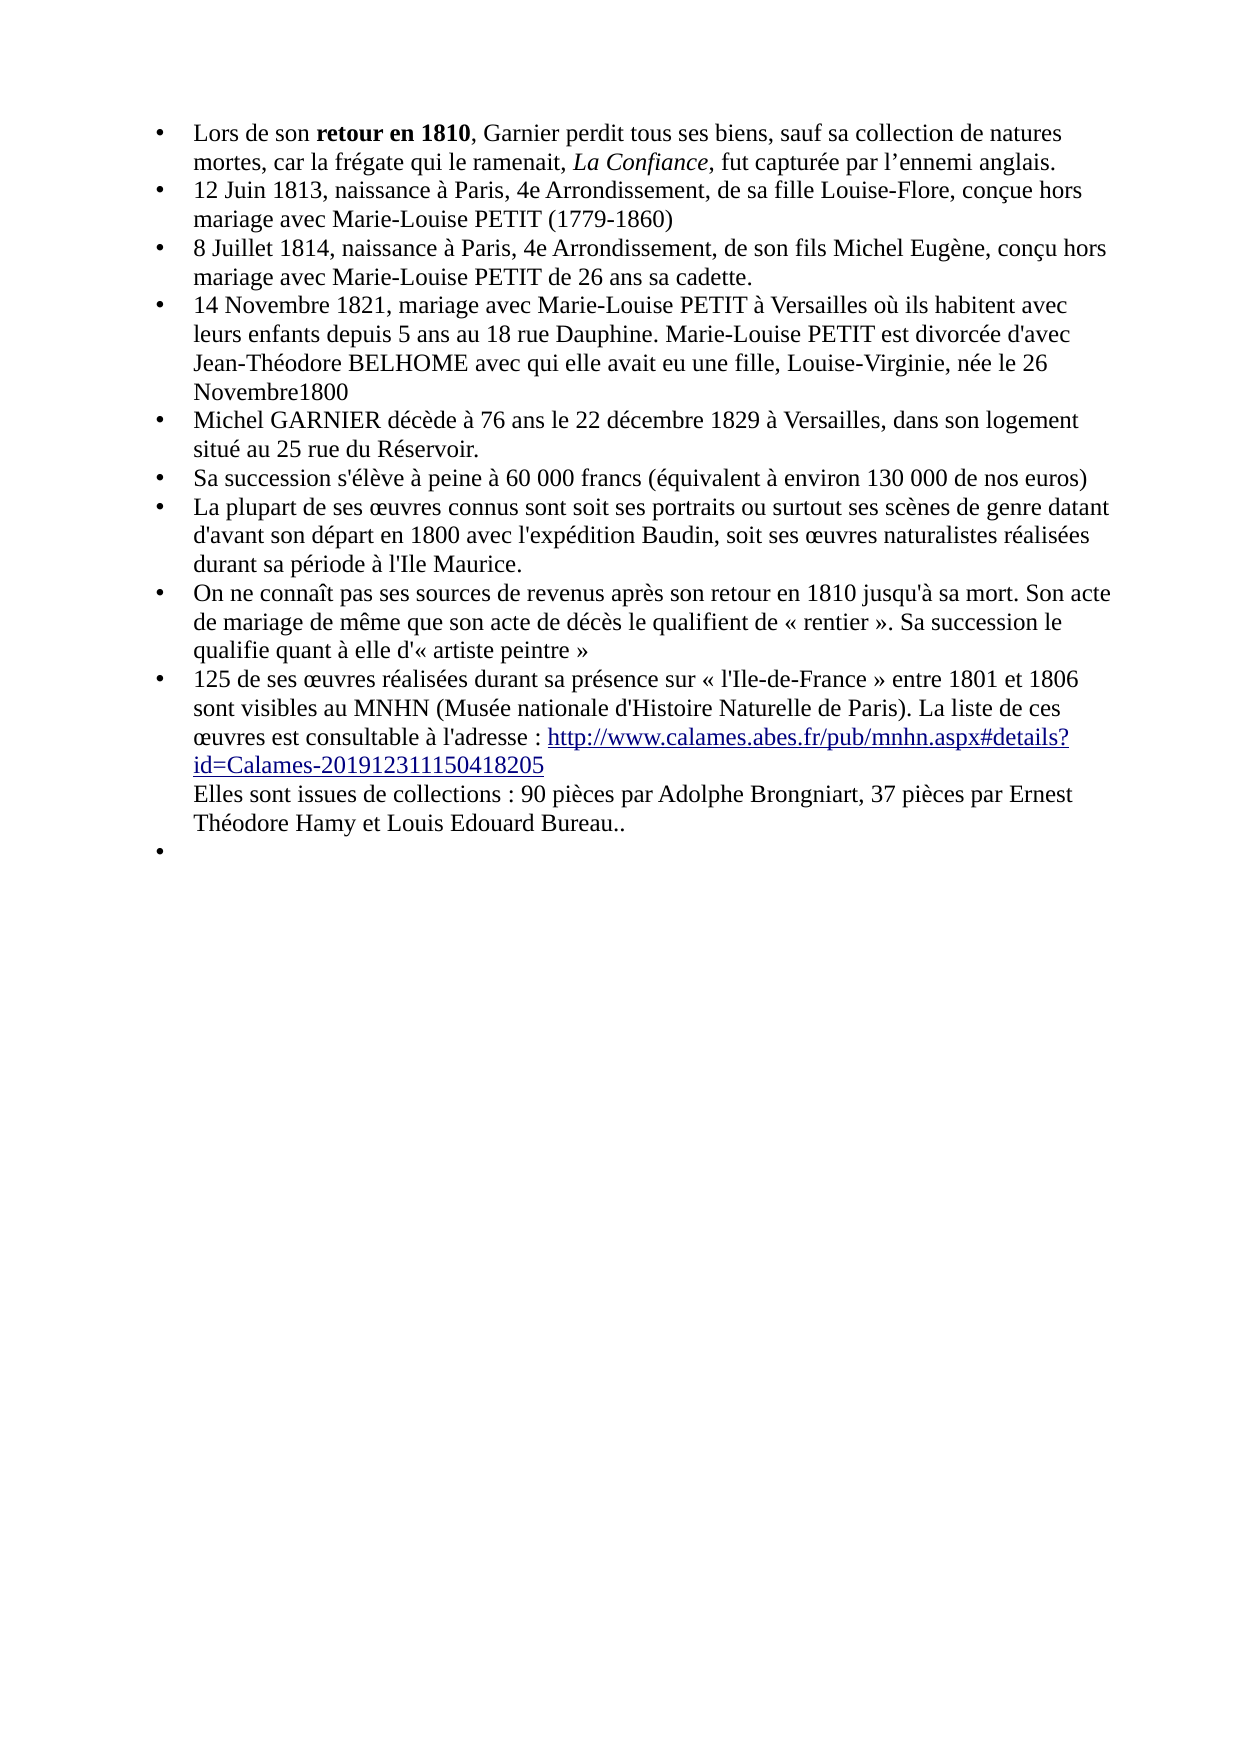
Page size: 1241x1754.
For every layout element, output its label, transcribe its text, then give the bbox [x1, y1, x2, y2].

list La plupart de ses œuvres connus sont soit ses portraits ou surtout ses scènes de genre datant d'avant son départ en 1800 avec l'expédition Baudin, soit ses œuvres naturalistes réalisées durant sa période à l'Ile Maurice. [156, 492, 1122, 578]
list Lors de son retour en 1810, Garnier perdit tous ses biens, sauf sa collection de natures mortes, car la frégate qui le ramenait, La Confiance, fut capturée par l’ennemi anglais. [156, 118, 1122, 176]
list Michel GARNIER décède à 76 ans le 22 décembre 1829 à Versailles, dans son logement situé au 25 rue du Réservoir. [156, 406, 1122, 463]
list Sa succession s'élève à peine à 60 000 francs (équivalent à environ 130 000 de nos euros) [156, 463, 1122, 492]
list 12 Juin 1813, naissance à Paris, 4e Arrondissement, de sa fille Louise-Flore, conçue hors mariage avec Marie-Louise PETIT (1779-1860) [156, 176, 1122, 233]
list 125 de ses œuvres réalisées durant sa présence sur « l'Ile-de-France » entre 1801 et 1806 sont visibles au MNHN (Musée nationale d'Histoire Naturelle de Paris). La liste de ces œuvres est consultable à l'adresse : http://www.calames.abes.fr/pub/mnhn.aspx#details?id=Calames-201912311150418205 Elles sont issues de collections : 90 pièces par Adolphe Brongniart, 37 pièces par Ernest Théodore Hamy et Louis Edouard Bureau.. [156, 664, 1122, 837]
list 14 Novembre 1821, mariage avec Marie-Louise PETIT à Versailles où ils habitent avec leurs enfants depuis 5 ans au 18 rue Dauphine. Marie-Louise PETIT est divorcée d'avec Jean-Théodore BELHOME avec qui elle avait eu une fille, Louise-Virginie, née le 26 Novembre1800 [156, 291, 1122, 406]
list 8 Juillet 1814, naissance à Paris, 4e Arrondissement, de son fils Michel Eugène, conçu hors mariage avec Marie-Louise PETIT de 26 ans sa cadette. [156, 233, 1122, 291]
list On ne connaît pas ses sources de revenus après son retour en 1810 jusqu'à sa mort. Son acte de mariage de même que son acte de décès le qualifient de « rentier ». Sa succession le qualifie quant à elle d'« artiste peintre » [156, 578, 1122, 664]
